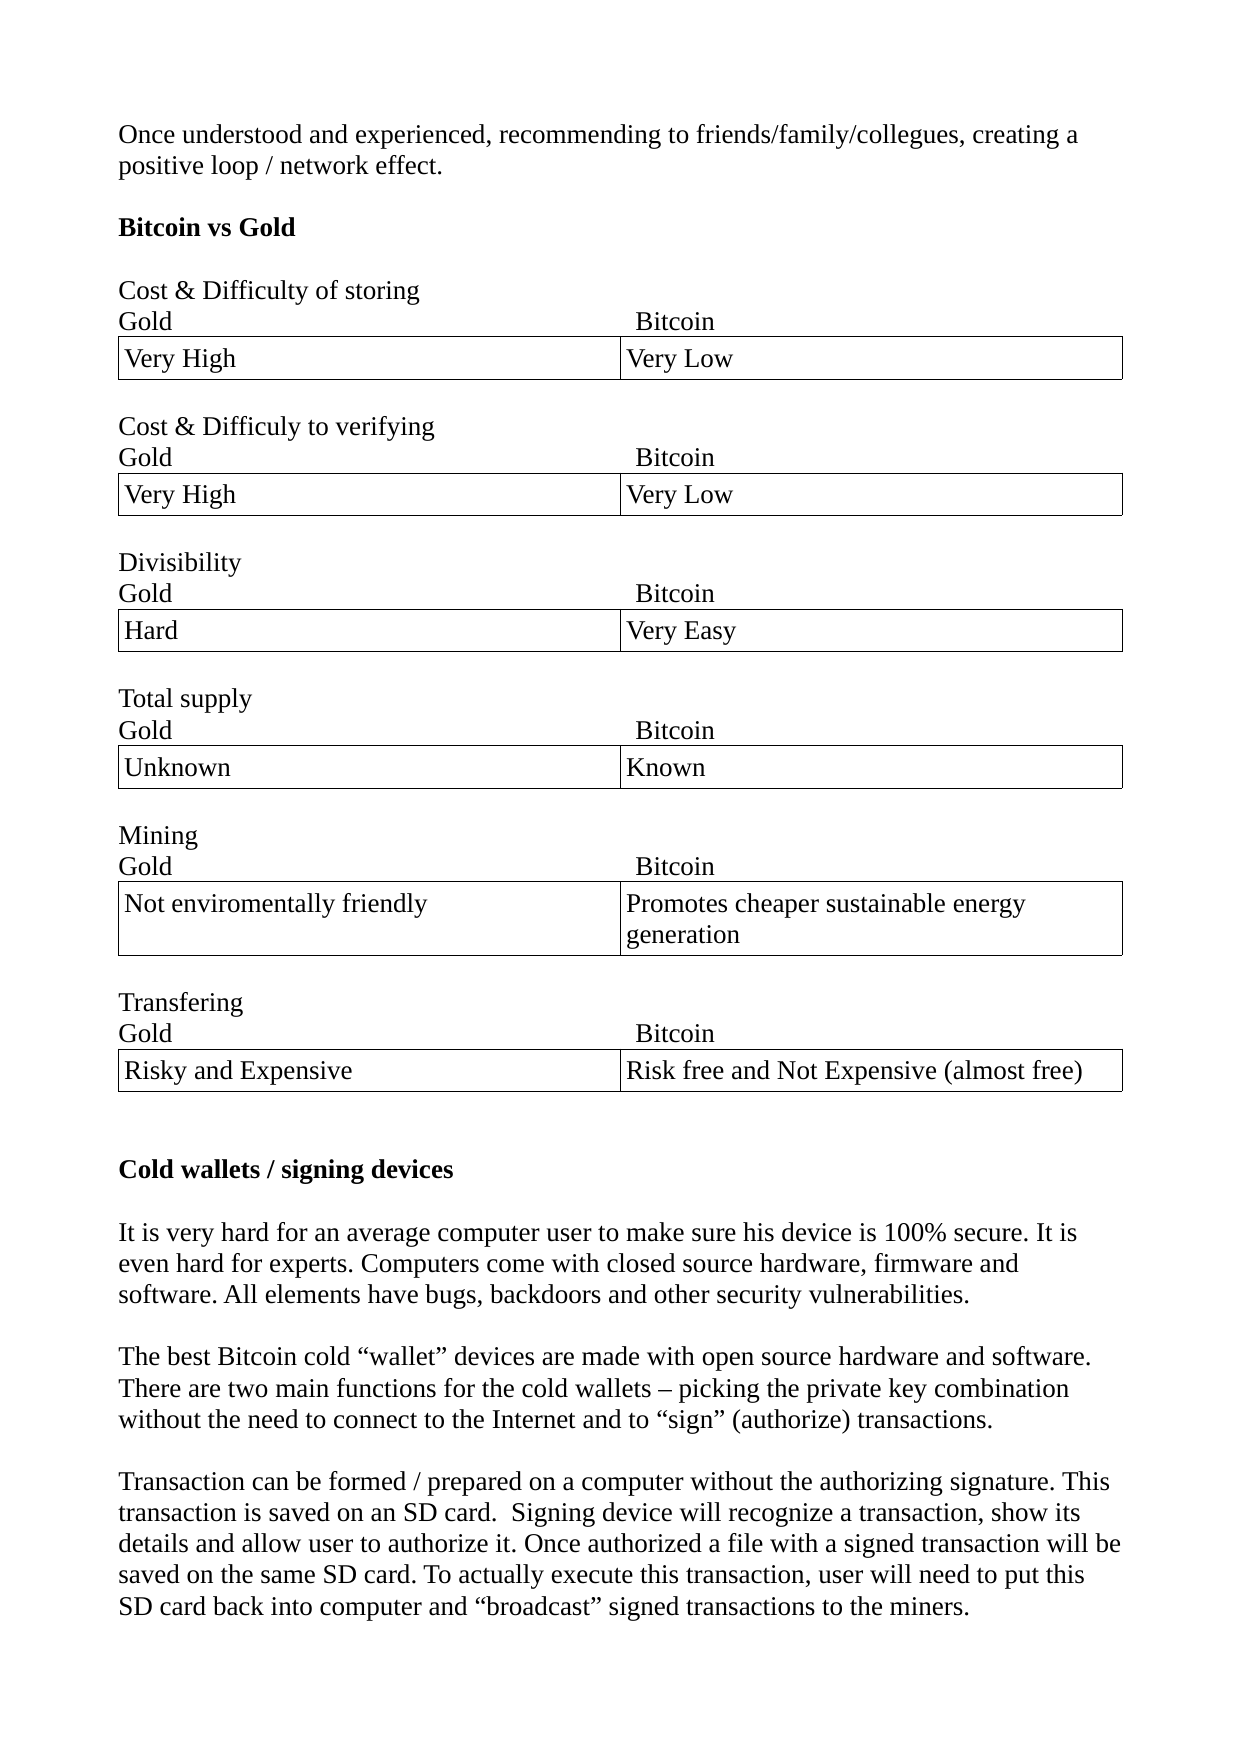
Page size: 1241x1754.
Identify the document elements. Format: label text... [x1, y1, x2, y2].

text Bitcoin vs Gold [118, 212, 1122, 243]
text Divisibility [118, 546, 1122, 577]
text Cost & Difficuly to verifying [118, 410, 1122, 441]
text The best Bitcoin cold “wallet” devices are made with open source hardware and software. There are two main functions for the cold wallets – picking the private key combination without the need to connect to the Internet and to “sign” (authorize) transactions. [118, 1341, 1122, 1434]
table_header Very High [119, 337, 620, 379]
text Gold Bitcoin [118, 305, 1122, 336]
text Gold Bitcoin [118, 1017, 1122, 1048]
table_header Known [621, 746, 1122, 788]
table_header Risky and Expensive [119, 1050, 620, 1091]
table_header Very Easy [621, 610, 1122, 651]
table_header Very High [119, 474, 620, 515]
text Mining [118, 819, 1122, 850]
text It is very hard for an average computer user to make sure his device is 100% secure. It is even hard for experts. Computers come with closed source hardware, firmware and software. All elements have bugs, backdoors and other security vulnerabilities. [118, 1216, 1122, 1309]
text Transaction can be formed / prepared on a computer without the authorizing signature. This transaction is saved on an SD card. Signing device will recognize a transaction, show its details and allow user to authorize it. Once authorized a file with a signed transaction will be saved on the same SD card. To actually execute this transaction, user will need to put this SD card back into computer and “broadcast” signed transactions to the miners. [118, 1465, 1122, 1621]
table_header Hard [119, 610, 620, 651]
text Gold Bitcoin [118, 850, 1122, 881]
text Cost & Difficulty of storing [118, 274, 1122, 305]
text Gold Bitcoin [118, 441, 1122, 472]
table_header Not enviromentally friendly [119, 882, 620, 955]
table_header Very Low [621, 337, 1122, 379]
text Gold Bitcoin [118, 714, 1122, 745]
text Total supply [118, 683, 1122, 714]
text Cold wallets / signing devices [118, 1154, 1122, 1185]
text Once understood and experienced, recommending to friends/family/collegues, creating a positive loop / network effect. [118, 118, 1122, 180]
text Transfering [118, 986, 1122, 1017]
text Gold Bitcoin [118, 577, 1122, 609]
table_header Risk free and Not Expensive (almost free) [621, 1050, 1122, 1091]
table_header Promotes cheaper sustainable energy generation [621, 882, 1122, 955]
table_header Very Low [621, 474, 1122, 515]
table_header Unknown [119, 746, 620, 788]
